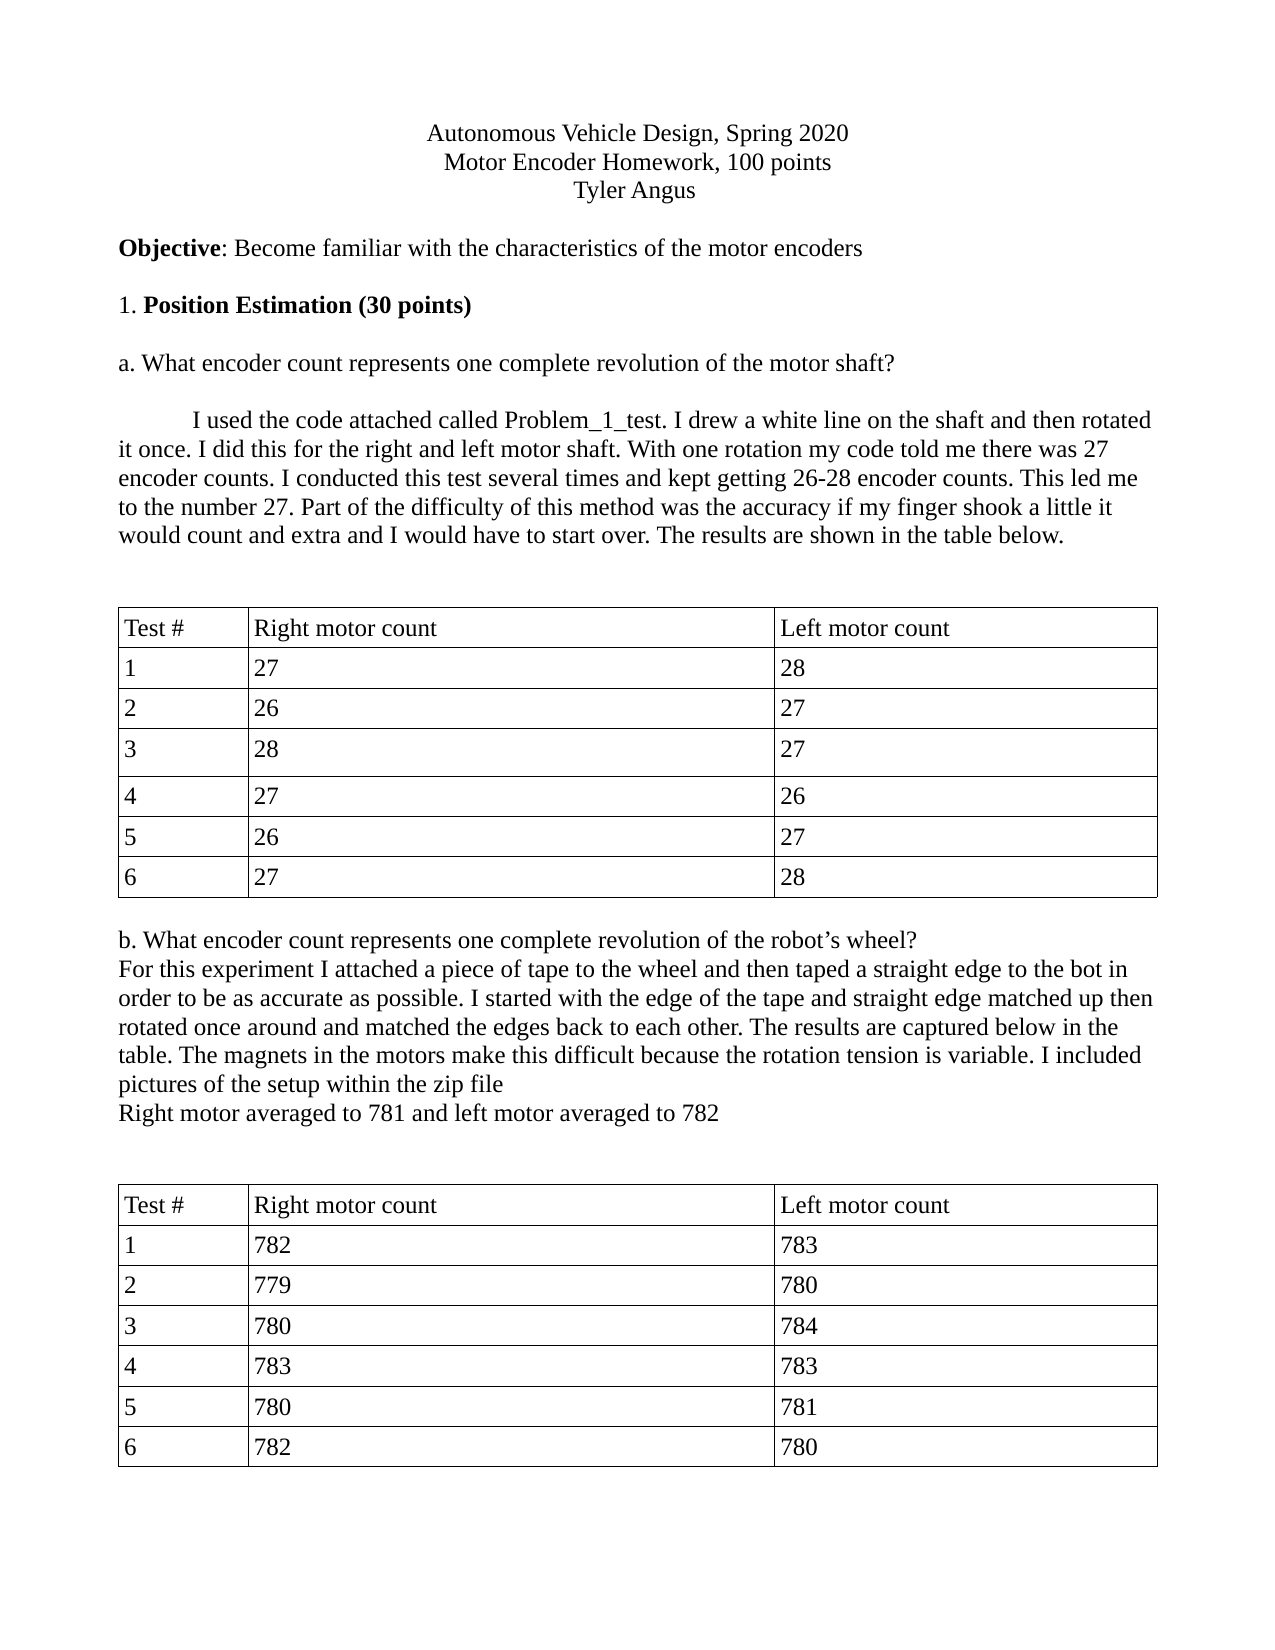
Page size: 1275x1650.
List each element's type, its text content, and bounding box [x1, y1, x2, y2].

table_cell 782 [249, 1226, 774, 1265]
table_cell 27 [775, 817, 1157, 856]
table_cell 26 [249, 689, 774, 728]
table_header Test # [119, 608, 248, 647]
table_cell 783 [775, 1226, 1157, 1265]
table_cell 28 [775, 648, 1157, 687]
table_cell 780 [249, 1306, 774, 1345]
table_header Right motor count [249, 608, 774, 647]
table_cell 4 [119, 1346, 248, 1386]
table_cell 5 [119, 817, 248, 856]
table_cell 27 [775, 729, 1157, 776]
table_cell 6 [119, 857, 248, 897]
text Autonomous Vehicle Design, Spring 2020 [118, 118, 1157, 147]
text For this experiment I attached a piece of tape to the wheel and then taped a straight edge to the bot in order to be as accurate as possible. I started with the edge of the tape and straight edge matched up then rotated once around and matched the edges back to each other. The results are captured below in the table. The magnets in the motors make this difficult because the rotation tension is variable. I included pictures of the setup within the zip file [118, 954, 1157, 1098]
table_cell 1 [119, 1226, 248, 1265]
table_cell 784 [775, 1306, 1157, 1345]
table_cell 27 [249, 648, 774, 687]
table_cell 27 [249, 777, 774, 816]
table_cell 3 [119, 1306, 248, 1345]
table_cell 1 [119, 648, 248, 687]
table_cell 783 [249, 1346, 774, 1386]
text Right motor averaged to 781 and left motor averaged to 782 [118, 1098, 1157, 1127]
table_cell 27 [775, 689, 1157, 728]
text a. What encoder count represents one complete revolution of the motor shaft? [118, 348, 1157, 377]
table_cell 779 [249, 1266, 774, 1305]
text Motor Encoder Homework, 100 points [118, 147, 1157, 176]
table_cell 27 [249, 857, 774, 897]
table_header Right motor count [249, 1185, 774, 1224]
table_cell 3 [119, 729, 248, 776]
table_cell 4 [119, 777, 248, 816]
table_cell 2 [119, 689, 248, 728]
table_cell 781 [775, 1387, 1157, 1426]
table_cell 2 [119, 1266, 248, 1305]
table_cell 782 [249, 1427, 774, 1466]
text I used the code attached called Problem_1_test. I drew a white line on the shaft and then rotated it once. I did this for the right and left motor shaft. With one rotation my code told me there was 27 encoder counts. I conducted this test several times and kept getting 26-28 encoder counts. This led me to the number 27. Part of the difficulty of this method was the accuracy if my finger shook a little it would count and extra and I would have to start over. The results are shown in the table below. [118, 406, 1157, 549]
text Tyler Angus [118, 176, 1157, 204]
table_cell 26 [249, 817, 774, 856]
table_cell 5 [119, 1387, 248, 1426]
table_cell 780 [775, 1266, 1157, 1305]
table_cell 780 [249, 1387, 774, 1426]
table_cell 28 [249, 729, 774, 776]
table_cell 783 [775, 1346, 1157, 1386]
text b. What encoder count represents one complete revolution of the robot’s wheel? [118, 925, 1157, 954]
table_header Left motor count [775, 1185, 1157, 1224]
table_header Left motor count [775, 608, 1157, 647]
text Objective: Become familiar with the characteristics of the motor encoders [118, 233, 1157, 262]
table_cell 26 [775, 777, 1157, 816]
table_cell 6 [119, 1427, 248, 1466]
table_header Test # [119, 1185, 248, 1224]
table_cell 28 [775, 857, 1157, 897]
text 1. Position Estimation (30 points) [118, 291, 1157, 319]
table_cell 780 [775, 1427, 1157, 1466]
